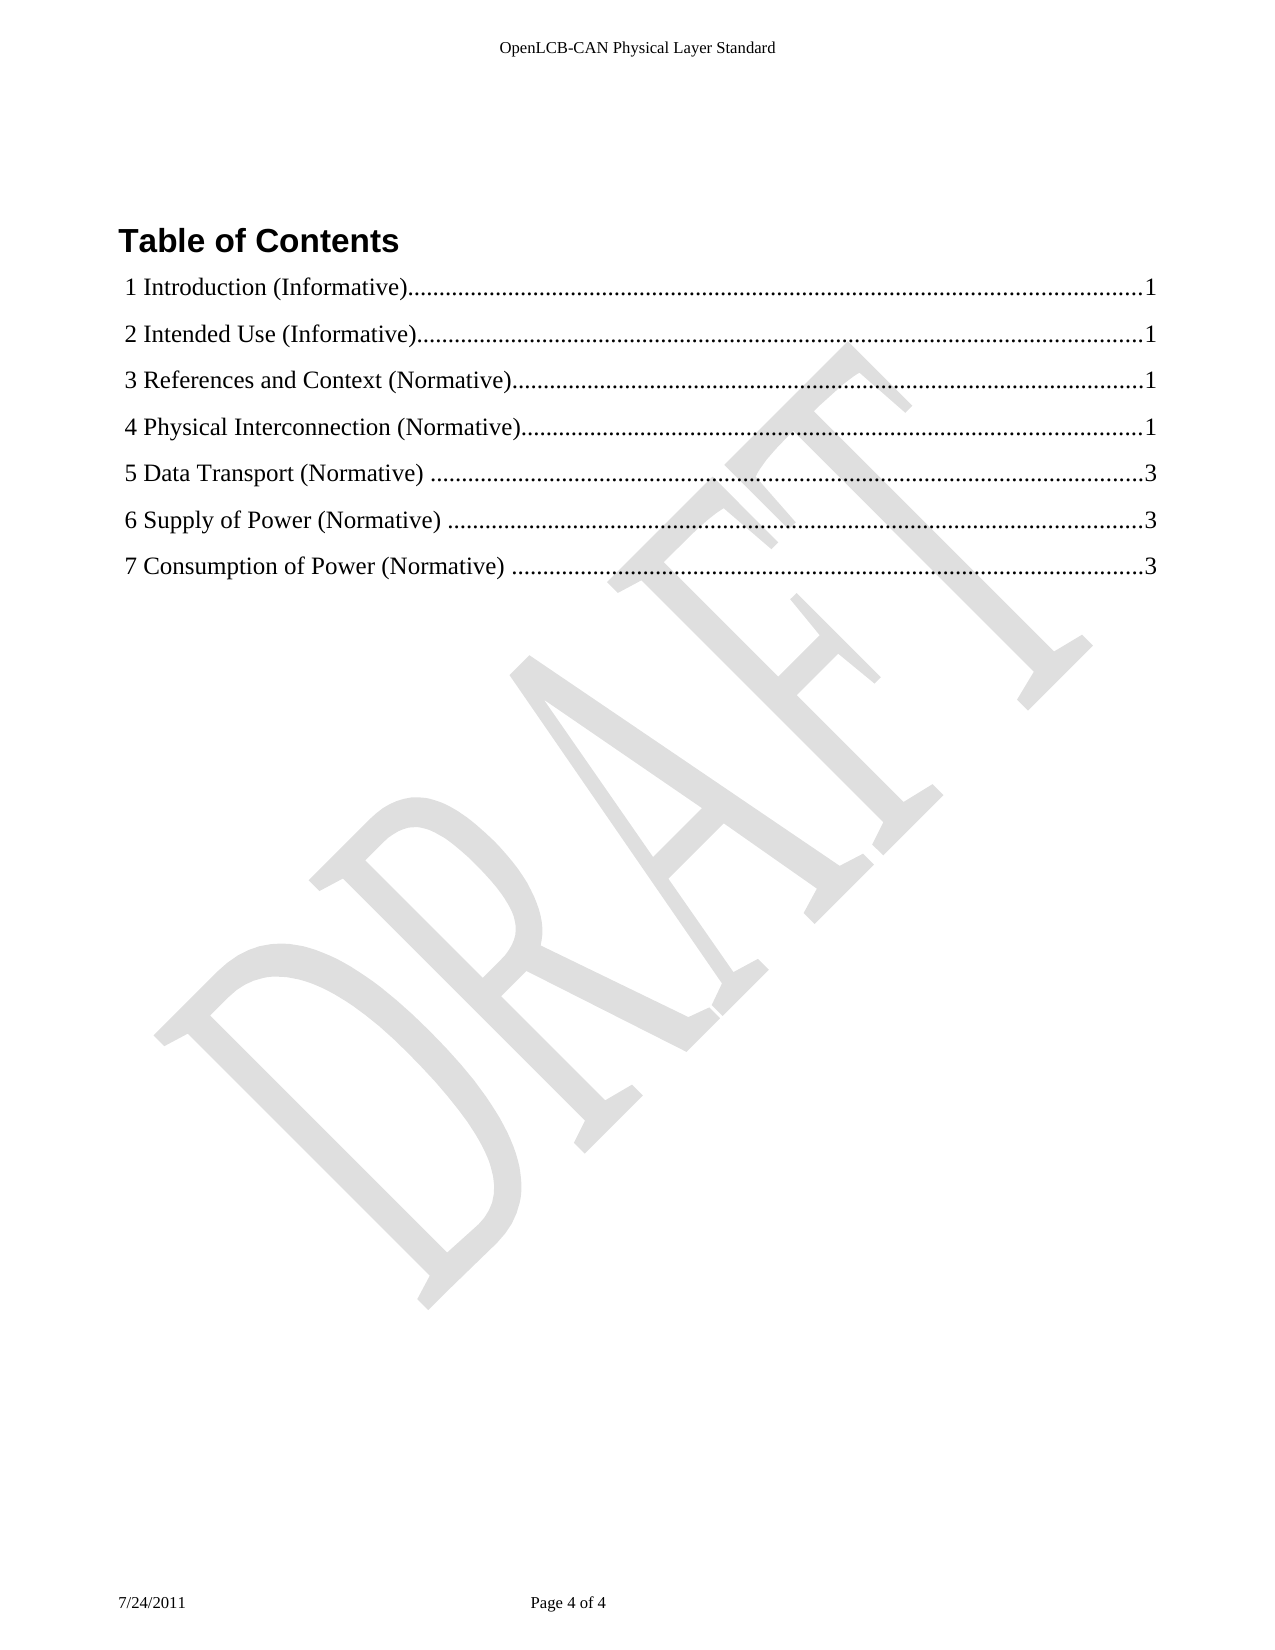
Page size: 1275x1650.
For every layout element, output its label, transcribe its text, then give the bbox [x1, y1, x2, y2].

text 5 Data Transport (Normative) 3 [118, 458, 745, 487]
subtitle Table of Contents [118, 221, 1157, 260]
text 4 Physical Interconnection (Normative) 1 [118, 412, 776, 441]
text 6 Supply of Power (Normative) 3 [118, 505, 683, 533]
text 2 Intended Use (Informative) 1 [118, 319, 1157, 348]
text 6 Supply of Power (Normative) 3 [695, 509, 751, 533]
text 7 Consumption of Power (Normative) 3 [665, 551, 941, 580]
text 6 Supply of Power (Normative) 3 [742, 505, 894, 533]
text 6 Supply of Power (Normative) 3 [909, 505, 1157, 533]
text 4 Physical Interconnection (Normative) 1 [816, 412, 1157, 441]
text 5 Data Transport (Normative) 3 [862, 458, 1157, 487]
text 7 Consumption of Power (Normative) 3 [118, 551, 637, 580]
text 3 References and Context (Normative) 1 [118, 365, 823, 394]
text 1 Introduction (Informative) 1 [118, 272, 1157, 301]
text 3 References and Context (Normative) 1 [834, 374, 882, 394]
text 7 Consumption of Power (Normative) 3 [955, 551, 1157, 580]
text 3 References and Context (Normative) 1 [873, 365, 1157, 394]
text 5 Data Transport (Normative) 3 [757, 458, 848, 487]
